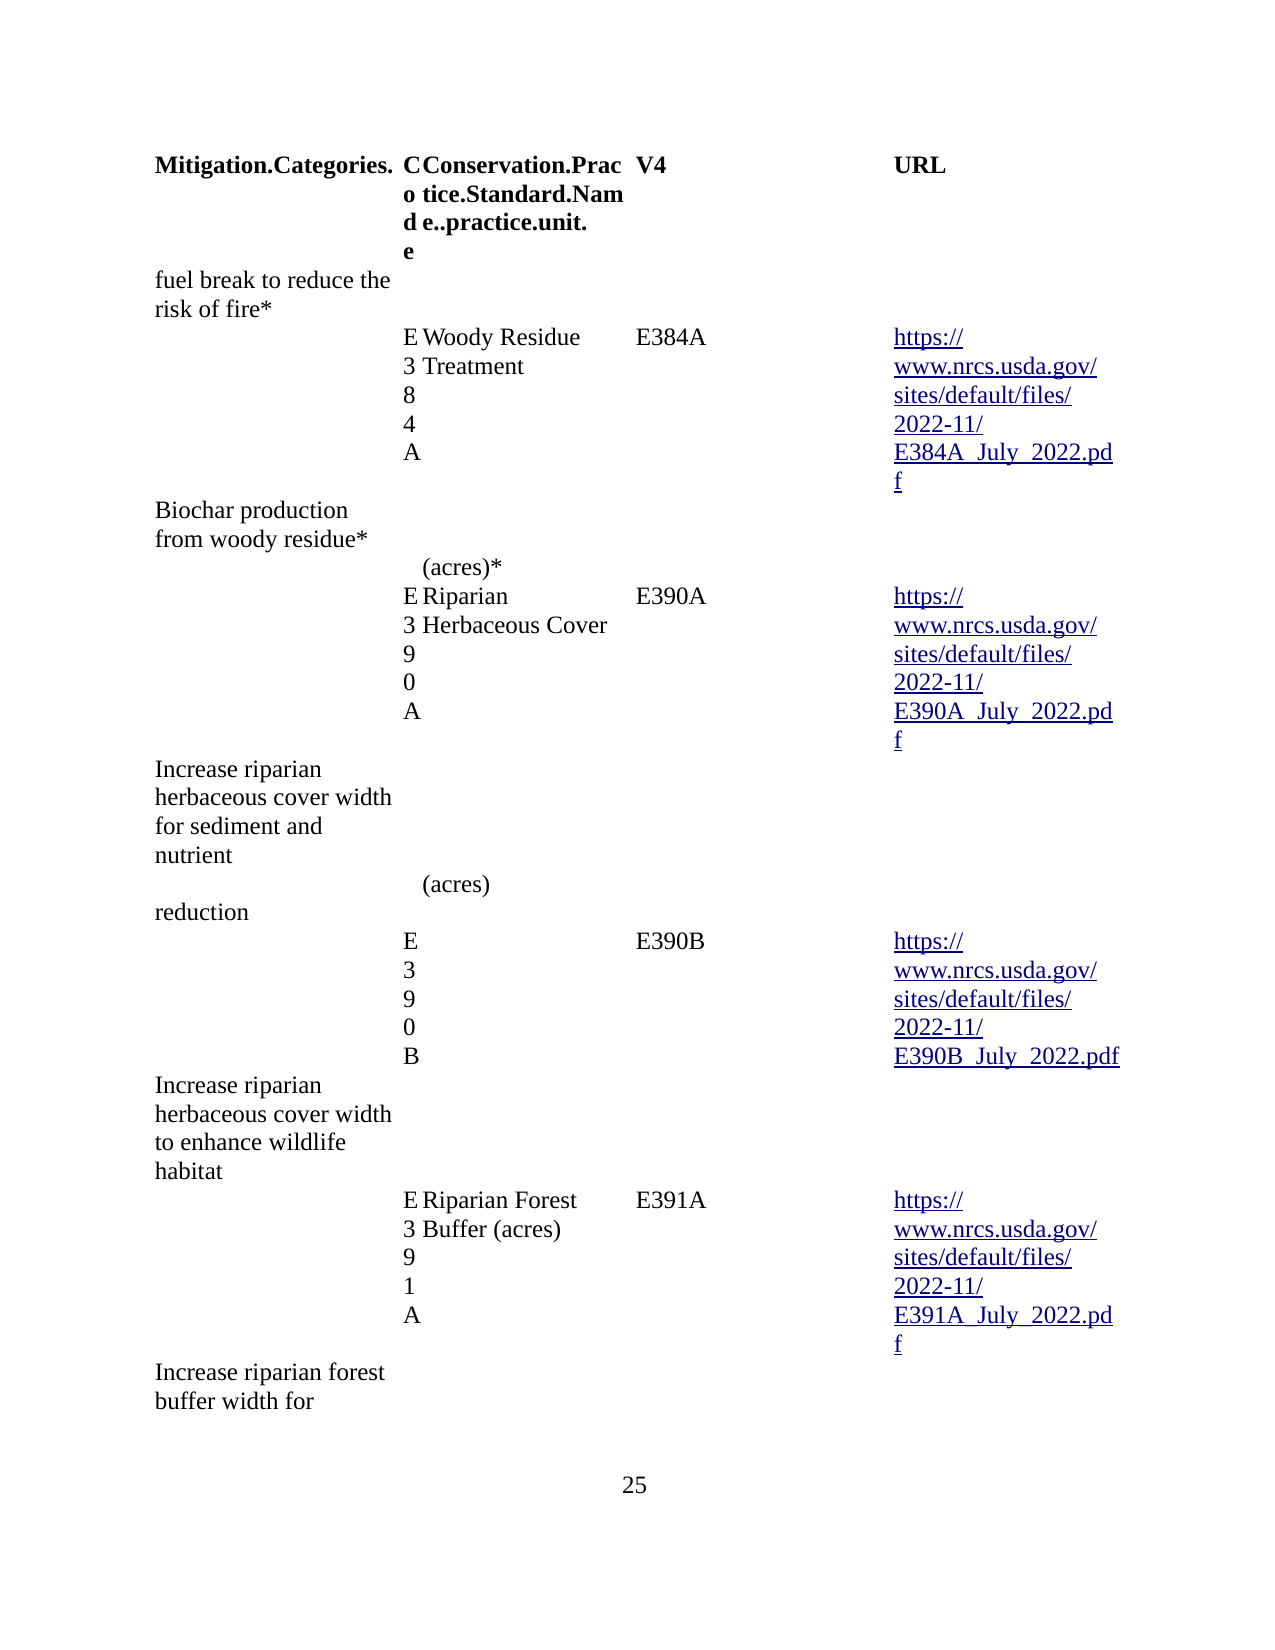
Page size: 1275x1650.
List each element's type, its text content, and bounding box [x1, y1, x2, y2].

table_cell E384A [631, 323, 889, 495]
table_cell [399, 553, 418, 581]
table_cell E390B [399, 926, 418, 1070]
table_cell Increase riparian herbaceous cover width to enhance wildlife habitat [150, 1070, 398, 1185]
table_cell [399, 1070, 418, 1185]
table_header Code [399, 150, 418, 265]
table_cell [150, 553, 398, 581]
table_cell [418, 495, 631, 552]
table_cell https://www.nrcs.usda.gov/sites/default/files/2022-11/E391A_July_2022.pdf [889, 1185, 1125, 1357]
table_cell (acres)* [418, 553, 631, 581]
table_cell [150, 323, 398, 495]
table_cell [631, 754, 889, 869]
table_cell [889, 869, 1125, 897]
table_cell Increase riparian herbaceous cover width for sediment and nutrient [150, 754, 398, 869]
table_cell reduction [150, 898, 398, 926]
table_cell E391A [399, 1185, 418, 1357]
table_cell E384A [399, 323, 418, 495]
table_cell https://www.nrcs.usda.gov/sites/default/files/2022-11/E390B_July_2022.pdf [889, 926, 1125, 1070]
table_cell [399, 869, 418, 897]
table_cell [418, 754, 631, 869]
table_cell [631, 869, 889, 897]
table_cell [631, 1358, 889, 1415]
table_cell Biochar production from woody residue* [150, 495, 398, 552]
table_cell [399, 898, 418, 926]
table_header URL [889, 150, 1125, 265]
table_cell [150, 926, 398, 1070]
table_cell [631, 898, 889, 926]
table_cell [631, 265, 889, 322]
table_cell E391A [631, 1185, 889, 1357]
table_cell [418, 898, 631, 926]
table_cell E390B [631, 926, 889, 1070]
table_cell [889, 898, 1125, 926]
table_cell [399, 754, 418, 869]
table_cell E390A [631, 581, 889, 754]
table_cell [889, 495, 1125, 552]
table_header Mitigation.Categories. [150, 150, 398, 265]
table_cell [631, 553, 889, 581]
table_cell [150, 581, 398, 754]
table_cell [889, 1358, 1125, 1415]
table_cell [418, 1358, 631, 1415]
table_cell [631, 1070, 889, 1185]
table_header Conservation.Practice.Standard.Name..practice.unit. [418, 150, 631, 265]
table_cell [418, 265, 631, 322]
table_cell [399, 495, 418, 552]
table_cell Riparian Forest Buffer (acres) [418, 1185, 631, 1357]
table_header V4 [631, 150, 889, 265]
table_cell [399, 265, 418, 322]
table_cell [889, 553, 1125, 581]
table_cell [889, 1070, 1125, 1185]
table_cell [150, 869, 398, 897]
table_cell E390A [399, 581, 418, 754]
table_cell [418, 1070, 631, 1185]
table_cell [399, 1358, 418, 1415]
table_cell Riparian Herbaceous Cover [418, 581, 631, 754]
table_cell [889, 754, 1125, 869]
table_cell https://www.nrcs.usda.gov/sites/default/files/2022-11/E384A_July_2022.pdf [889, 323, 1125, 495]
table_cell Increase riparian forest buffer width for [150, 1358, 398, 1415]
table_cell Woody Residue Treatment [418, 323, 631, 495]
table_cell [418, 926, 631, 1070]
table_cell [889, 265, 1125, 322]
table_cell fuel break to reduce the risk of fire* [150, 265, 398, 322]
table_cell [150, 1185, 398, 1357]
table_cell (acres) [418, 869, 631, 897]
table_cell [631, 495, 889, 552]
table_cell https://www.nrcs.usda.gov/sites/default/files/2022-11/E390A_July_2022.pdf [889, 581, 1125, 754]
